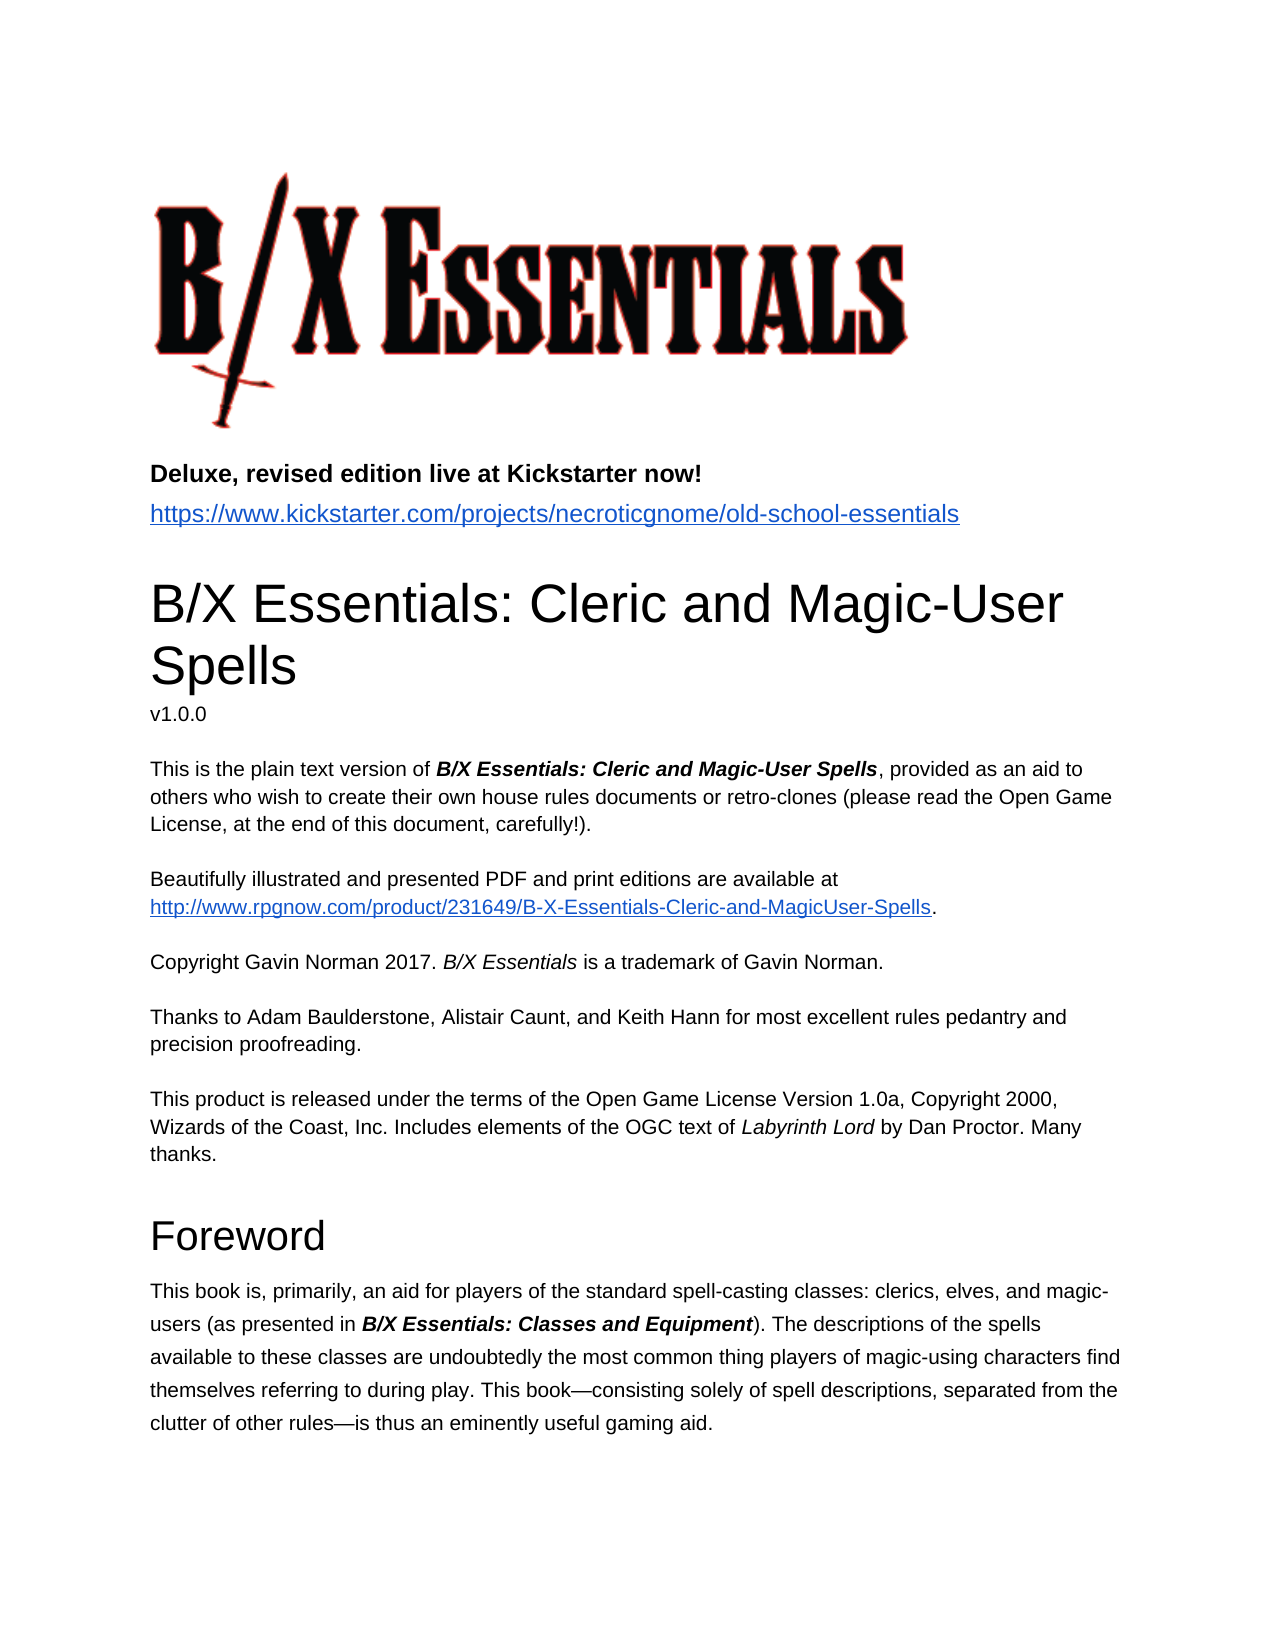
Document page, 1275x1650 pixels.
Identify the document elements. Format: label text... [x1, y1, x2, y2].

text Deluxe, revised edition live at Kickstarter now! [150, 150, 1125, 488]
text This product is released under the terms of the Open Game License Version 1.0a, Copyright 2000, Wizards of the Coast, Inc. Includes elements of the OGC text of Labyrinth Lord by Dan Proctor. Many thanks. [150, 1087, 1125, 1166]
text https://www.kickstarter.com/projects/necroticgnome/old-school-essentials [150, 499, 1125, 528]
picture [153, 168, 911, 430]
text Beautifully illustrated and presented PDF and print editions are available at http://www.rpgnow.com/product/231649/B-X-Essentials-Cleric-and-MagicUser-Spells. [150, 867, 1125, 919]
subtitle Foreword [150, 1211, 1125, 1259]
title B/X Essentials: Cleric and Magic-User Spells [150, 571, 1125, 696]
text v1.0.0 [150, 702, 1125, 726]
text This book is, primarily, an aid for players of the standard spell-casting classes: clerics, elves, and magic-users (as presented in B/X Essentials: Classes and Equipment). The descriptions of the spells available to these classes are undoubtedly the most common thing players of magic-using characters find themselves referring to during play. This book—consisting solely of spell descriptions, separated from the clutter of other rules—is thus an eminently useful gaming aid. [150, 1279, 1125, 1435]
text Thanks to Adam Baulderstone, Alistair Caunt, and Keith Hann for most excellent rules pedantry and precision proofreading. [150, 1005, 1125, 1056]
text This is the plain text version of B/X Essentials: Cleric and Magic-User Spells, provided as an aid to others who wish to create their own house rules documents or retro-clones (please read the Open Game License, at the end of this document, carefully!). [150, 757, 1125, 836]
text Copyright Gavin Norman 2017. B/X Essentials is a trademark of Gavin Norman. [150, 950, 1125, 974]
